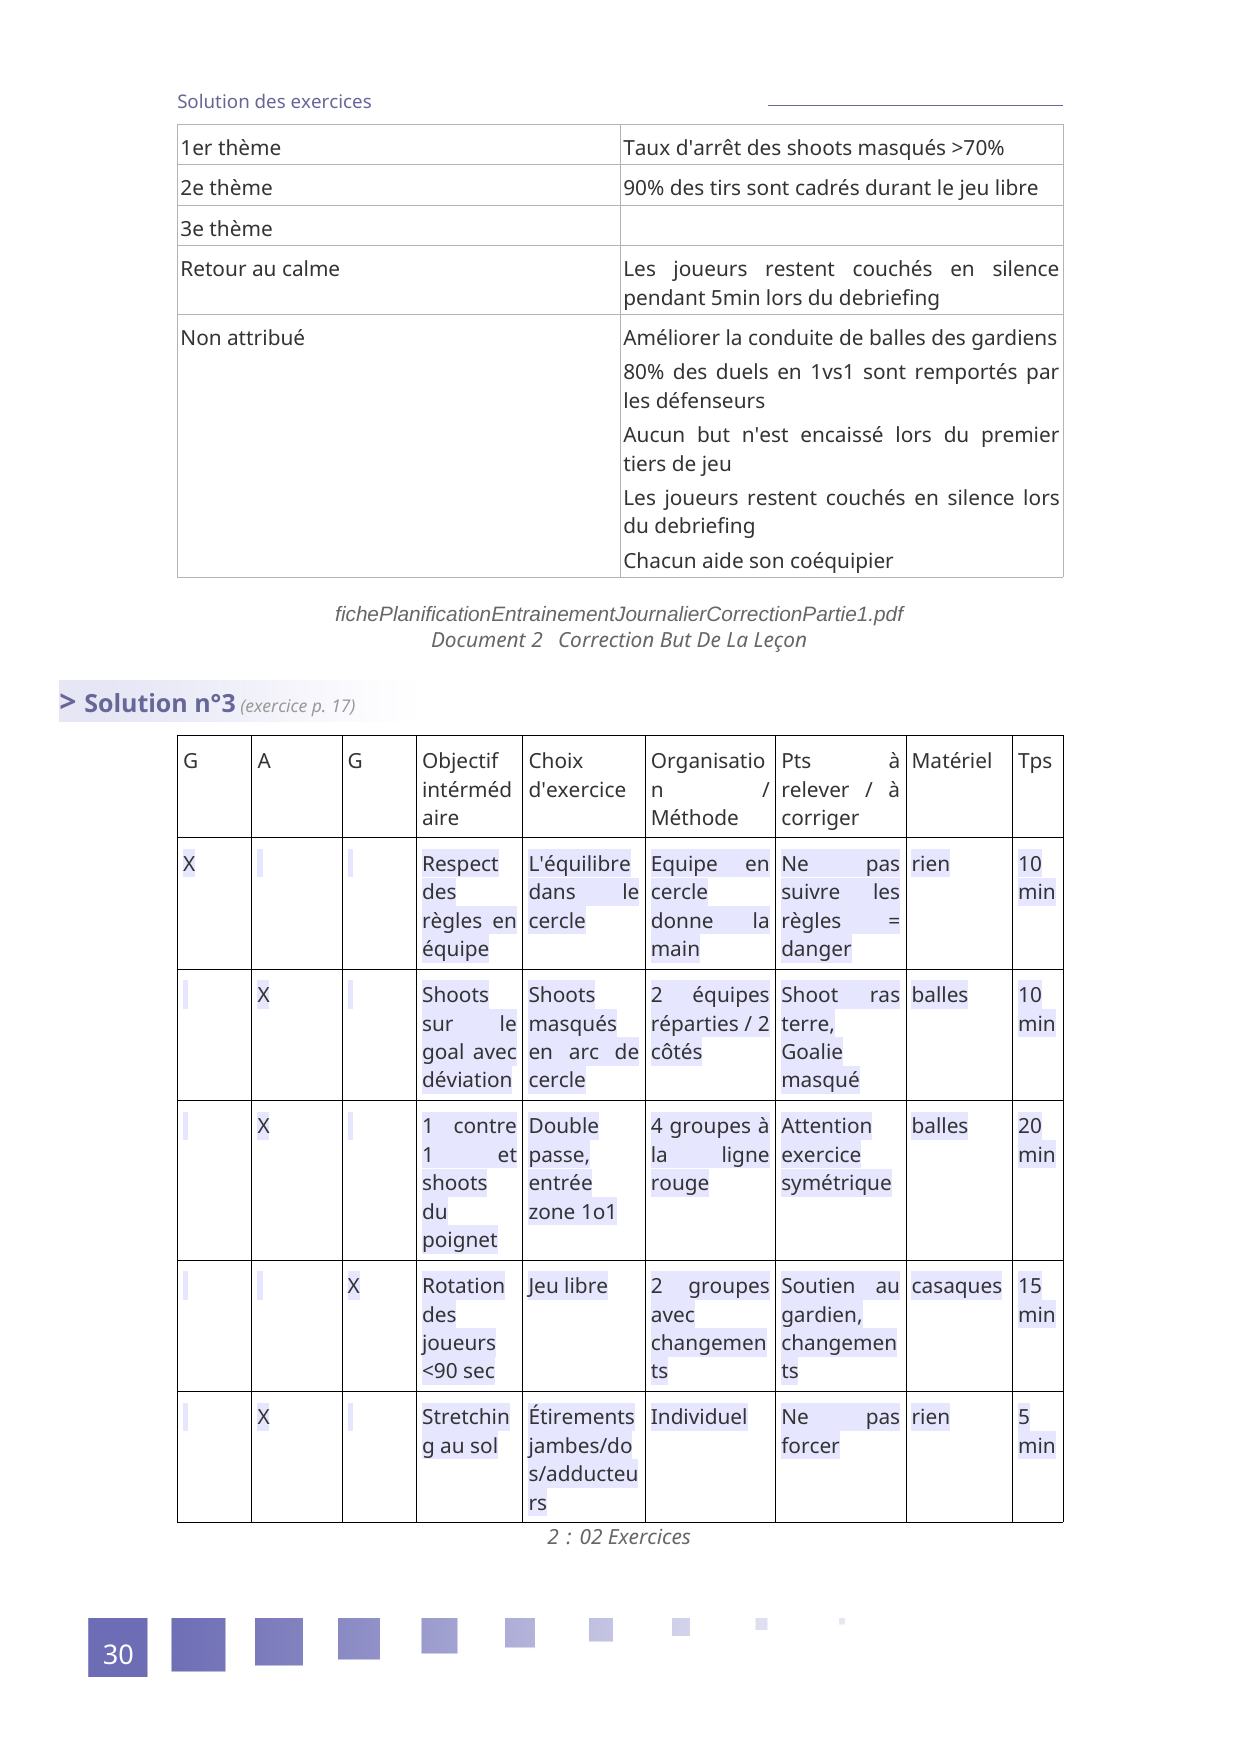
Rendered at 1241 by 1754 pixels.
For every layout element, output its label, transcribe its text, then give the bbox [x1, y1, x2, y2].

table_header Organisation / Méthode [646, 736, 775, 837]
title Document 2 Correction But De La Leçon [177, 626, 1063, 654]
table_cell [178, 1101, 251, 1259]
table_cell 4 groupes à la ligne rouge [646, 1101, 775, 1259]
table_cell Non attribué [178, 315, 620, 577]
table_cell Étirements jambes/dos/adducteurs [523, 1392, 645, 1522]
table_header Objectif intérmédaire [417, 736, 522, 837]
table_cell [343, 970, 416, 1100]
table_cell Shoots masqués en arc de cercle [523, 970, 645, 1100]
table_cell casaques [907, 1261, 1012, 1391]
table_cell 2 groupes avec changements [646, 1261, 775, 1391]
table_header A [252, 736, 342, 837]
table_cell X [343, 1261, 416, 1391]
table_cell X [252, 1392, 342, 1522]
table_cell [343, 1101, 416, 1259]
table_cell 5 min [1013, 1392, 1063, 1522]
table_header Pts à relever / à corriger [776, 736, 906, 837]
table_cell 1 contre 1 et shoots du poignet [417, 1101, 522, 1259]
table_header Matériel [907, 736, 1012, 837]
table_cell [343, 1392, 416, 1522]
table_cell [178, 1261, 251, 1391]
table_header G [343, 736, 416, 837]
title > Solution n°3 (exercice p. 15) [59, 681, 1063, 722]
table_cell 90% des tirs sont cadrés durant le jeu libre [621, 165, 1063, 205]
picture [88, 1618, 889, 1678]
table_cell Ne pas forcer [776, 1392, 906, 1522]
table_cell Individuel [646, 1392, 775, 1522]
table_cell [178, 970, 251, 1100]
table_cell 2e thème [178, 165, 620, 205]
table_header Tps [1013, 736, 1063, 837]
table_cell balles [907, 970, 1012, 1100]
table_header G [178, 736, 251, 837]
table_cell 10 min [1013, 970, 1063, 1100]
table_cell 15 min [1013, 1261, 1063, 1391]
table_cell 1er thème [178, 125, 620, 164]
table_cell X [178, 838, 251, 968]
table_cell Ne pas suivre les règles = danger [776, 838, 906, 968]
table_cell Respect des règles en équipe [417, 838, 522, 968]
table_cell Attention exercice symétrique [776, 1101, 906, 1259]
table_cell Shoot ras terre, Goalie masqué [776, 970, 906, 1100]
table_cell [621, 206, 1063, 245]
table_cell Equipe en cercle donne la main [646, 838, 775, 968]
table_cell Soutien au gardien, changements [776, 1261, 906, 1391]
table_cell Shoots sur le goal avec déviation [417, 970, 522, 1100]
table_cell rien [907, 838, 1012, 968]
title 2 : 02 Exercices [177, 1523, 1063, 1551]
table_cell X [252, 1101, 342, 1259]
table_cell rien [907, 1392, 1012, 1522]
table_cell 20 min [1013, 1101, 1063, 1259]
text fichePlanificationEntrainementJournalierCorrectionPartie1.pdf [213, 602, 1028, 626]
table_cell Double passe, entrée zone 1o1 [523, 1101, 645, 1259]
table_cell 2 équipes réparties / 2 côtés [646, 970, 775, 1100]
table_cell [178, 1392, 251, 1522]
table_cell [343, 838, 416, 968]
table_cell 3e thème [178, 206, 620, 245]
table_cell Améliorer la conduite de balles des gardiens 80% des duels en 1vs1 sont remportés par les défenseurs Aucun but n'est encaissé lors du premier tiers de jeu Les joueurs restent couchés en silence lors du debriefing Chacun aide son coéquipier [621, 315, 1063, 577]
table_header Choix d'exercice [523, 736, 645, 837]
table_cell 10 min [1013, 838, 1063, 968]
table_cell Retour au calme [178, 246, 620, 314]
table_cell Rotation des joueurs <90 sec [417, 1261, 522, 1391]
table_cell Les joueurs restent couchés en silence pendant 5min lors du debriefing [621, 246, 1063, 314]
table_cell [252, 1261, 342, 1391]
table_cell Taux d'arrêt des shoots masqués >70% [621, 125, 1063, 164]
table_cell L'équilibre dans le cercle [523, 838, 645, 968]
table_cell Jeu libre [523, 1261, 645, 1391]
table_cell X [252, 970, 342, 1100]
table_cell Stretching au sol [417, 1392, 522, 1522]
table_cell [252, 838, 342, 968]
table_cell balles [907, 1101, 1012, 1259]
